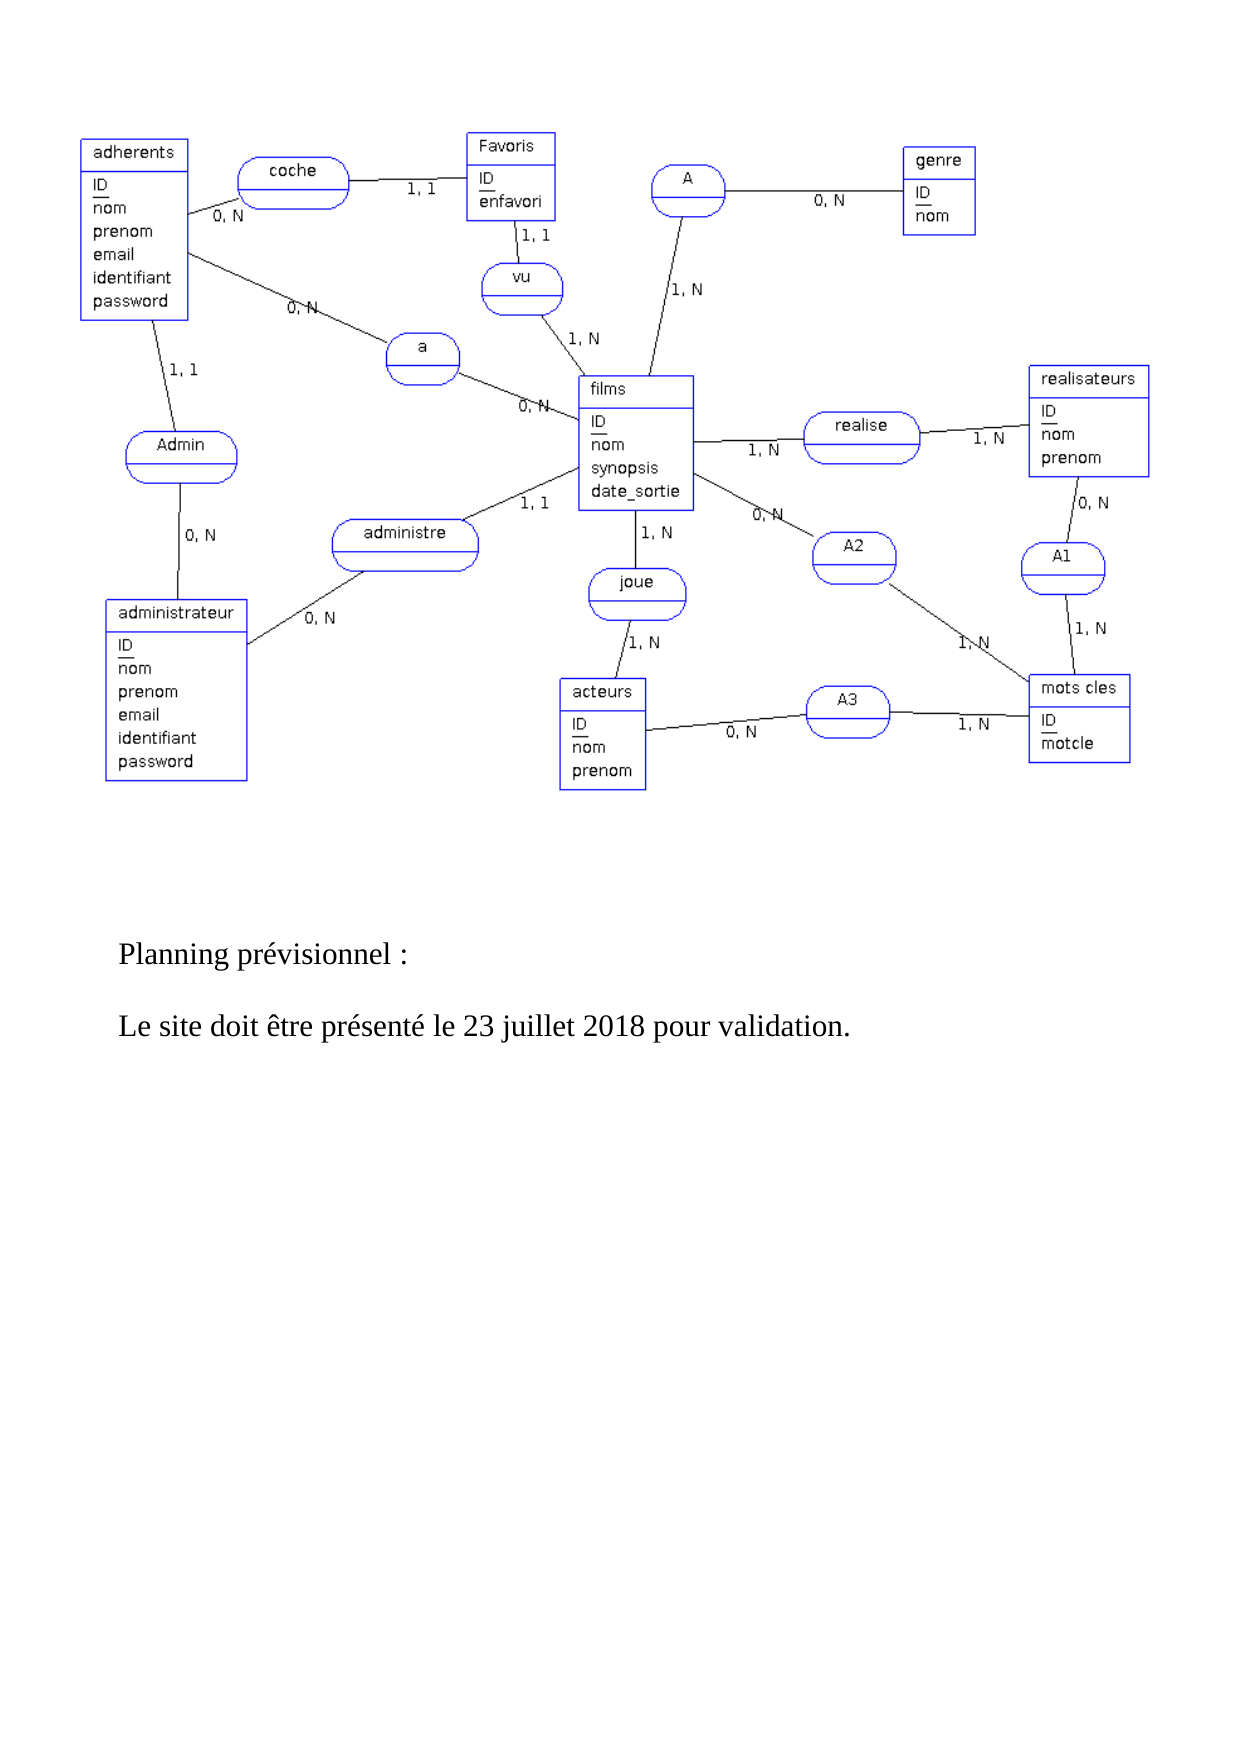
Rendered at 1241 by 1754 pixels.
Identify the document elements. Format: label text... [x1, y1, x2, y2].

picture [64, 118, 1186, 828]
text Le site doit être présenté le 23 juillet 2018 pour validation. [118, 1007, 1122, 1043]
text Planning prévisionnel : [118, 936, 1122, 972]
